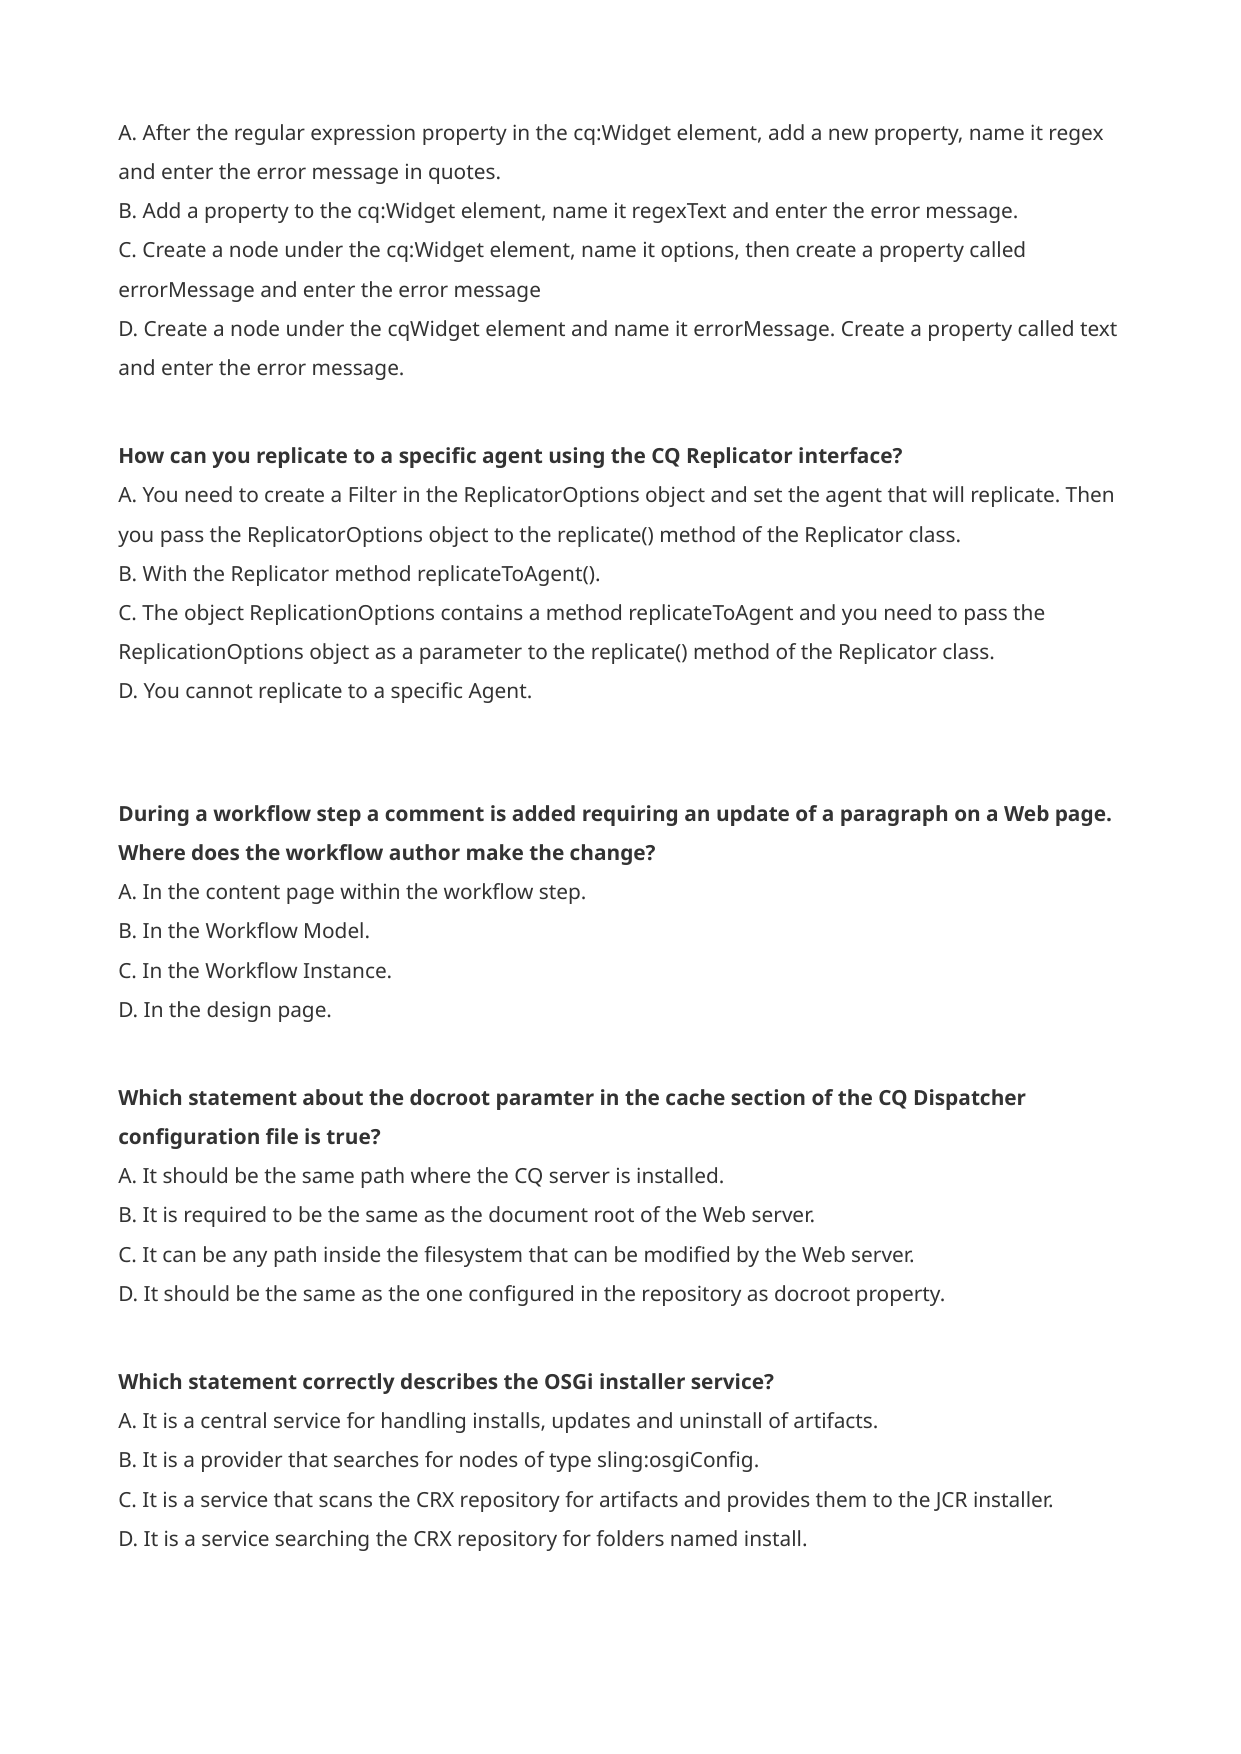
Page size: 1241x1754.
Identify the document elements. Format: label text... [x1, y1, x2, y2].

text D. You cannot replicate to a specific Agent. [118, 676, 1122, 705]
text B. Add a property to the cq:Widget element, name it regexText and enter the error message. [118, 196, 1122, 225]
text A. It should be the same path where the CQ server is installed. [118, 1161, 1122, 1190]
text How can you replicate to a specific agent using the CQ Replicator interface? [118, 441, 1122, 470]
text D. It should be the same as the one configured in the repository as docroot property. [118, 1279, 1122, 1307]
text A. It is a central service for handling installs, updates and uninstall of artifacts. [118, 1406, 1122, 1435]
text C. It is a service that scans the CRX repository for artifacts and provides them to the JCR installer. [118, 1485, 1122, 1513]
text C. Create a node under the cq:Widget element, name it options, then create a property called errorMessage and enter the error message [118, 236, 1122, 303]
text B. It is required to be the same as the document root of the Web server. [118, 1201, 1122, 1229]
text Which statement about the docroot paramter in the cache section of the CQ Dispatcher configuration file is true? [118, 1083, 1122, 1151]
text During a workflow step a comment is added requiring an update of a paragraph on a Web page. Where does the workflow author make the change? [118, 799, 1122, 867]
text D. It is a service searching the CRX repository for folders named install. [118, 1524, 1122, 1552]
text A. You need to create a Filter in the ReplicatorOptions object and set the agent that will replicate. Then you pass the ReplicatorOptions object to the replicate() method of the Replicator class. [118, 481, 1122, 548]
text B. In the Workflow Model. [118, 917, 1122, 945]
text B. It is a provider that searches for nodes of type sling:osgiConfig. [118, 1446, 1122, 1474]
text A. In the content page within the workflow step. [118, 877, 1122, 906]
text B. With the Replicator method replicateToAgent(). [118, 559, 1122, 587]
text D. In the design page. [118, 995, 1122, 1023]
text Which statement correctly describes the OSGi installer service? [118, 1367, 1122, 1396]
text C. It can be any path inside the filesystem that can be modified by the Web server. [118, 1240, 1122, 1268]
text C. The object ReplicationOptions contains a method replicateToAgent and you need to pass the ReplicationOptions object as a parameter to the replicate() method of the Replicator class. [118, 598, 1122, 666]
text A. After the regular expression property in the cq:Widget element, add a new property, name it regex and enter the error message in quotes. [118, 118, 1122, 186]
text C. In the Workflow Instance. [118, 956, 1122, 984]
text D. Create a node under the cqWidget element and name it errorMessage. Create a property called text and enter the error message. [118, 314, 1122, 382]
